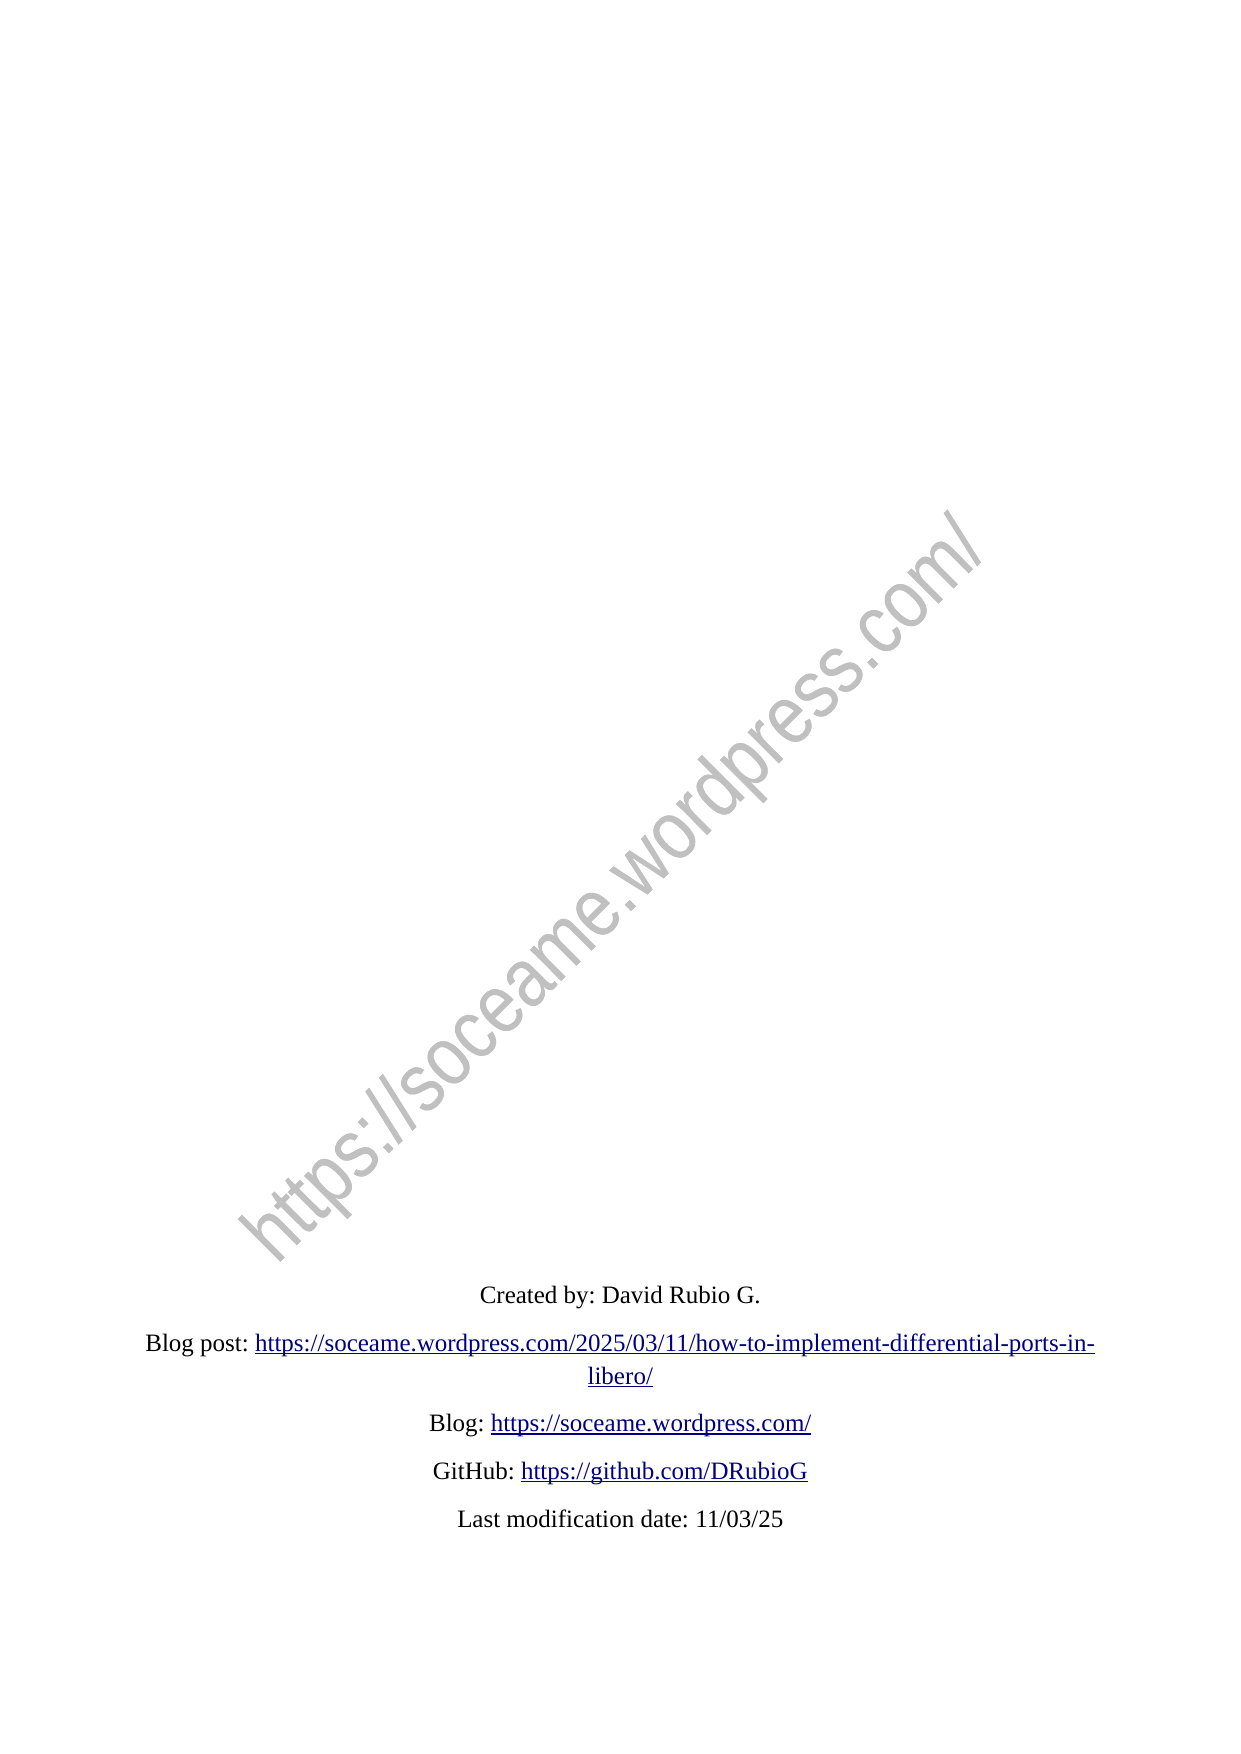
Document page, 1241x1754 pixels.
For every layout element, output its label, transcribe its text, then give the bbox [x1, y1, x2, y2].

text Last modification date: 11/03/25 [118, 1504, 1122, 1532]
text Created by: David Rubio G. [118, 1280, 1122, 1309]
text GitHub: https://github.com/DRubioG [118, 1456, 1122, 1485]
text Blog: https://soceame.wordpress.com/ [118, 1408, 1122, 1437]
text Blog post: https://soceame.wordpress.com/2025/03/11/how-to-implement-differential-ports-in-libero/ [118, 1328, 1122, 1389]
